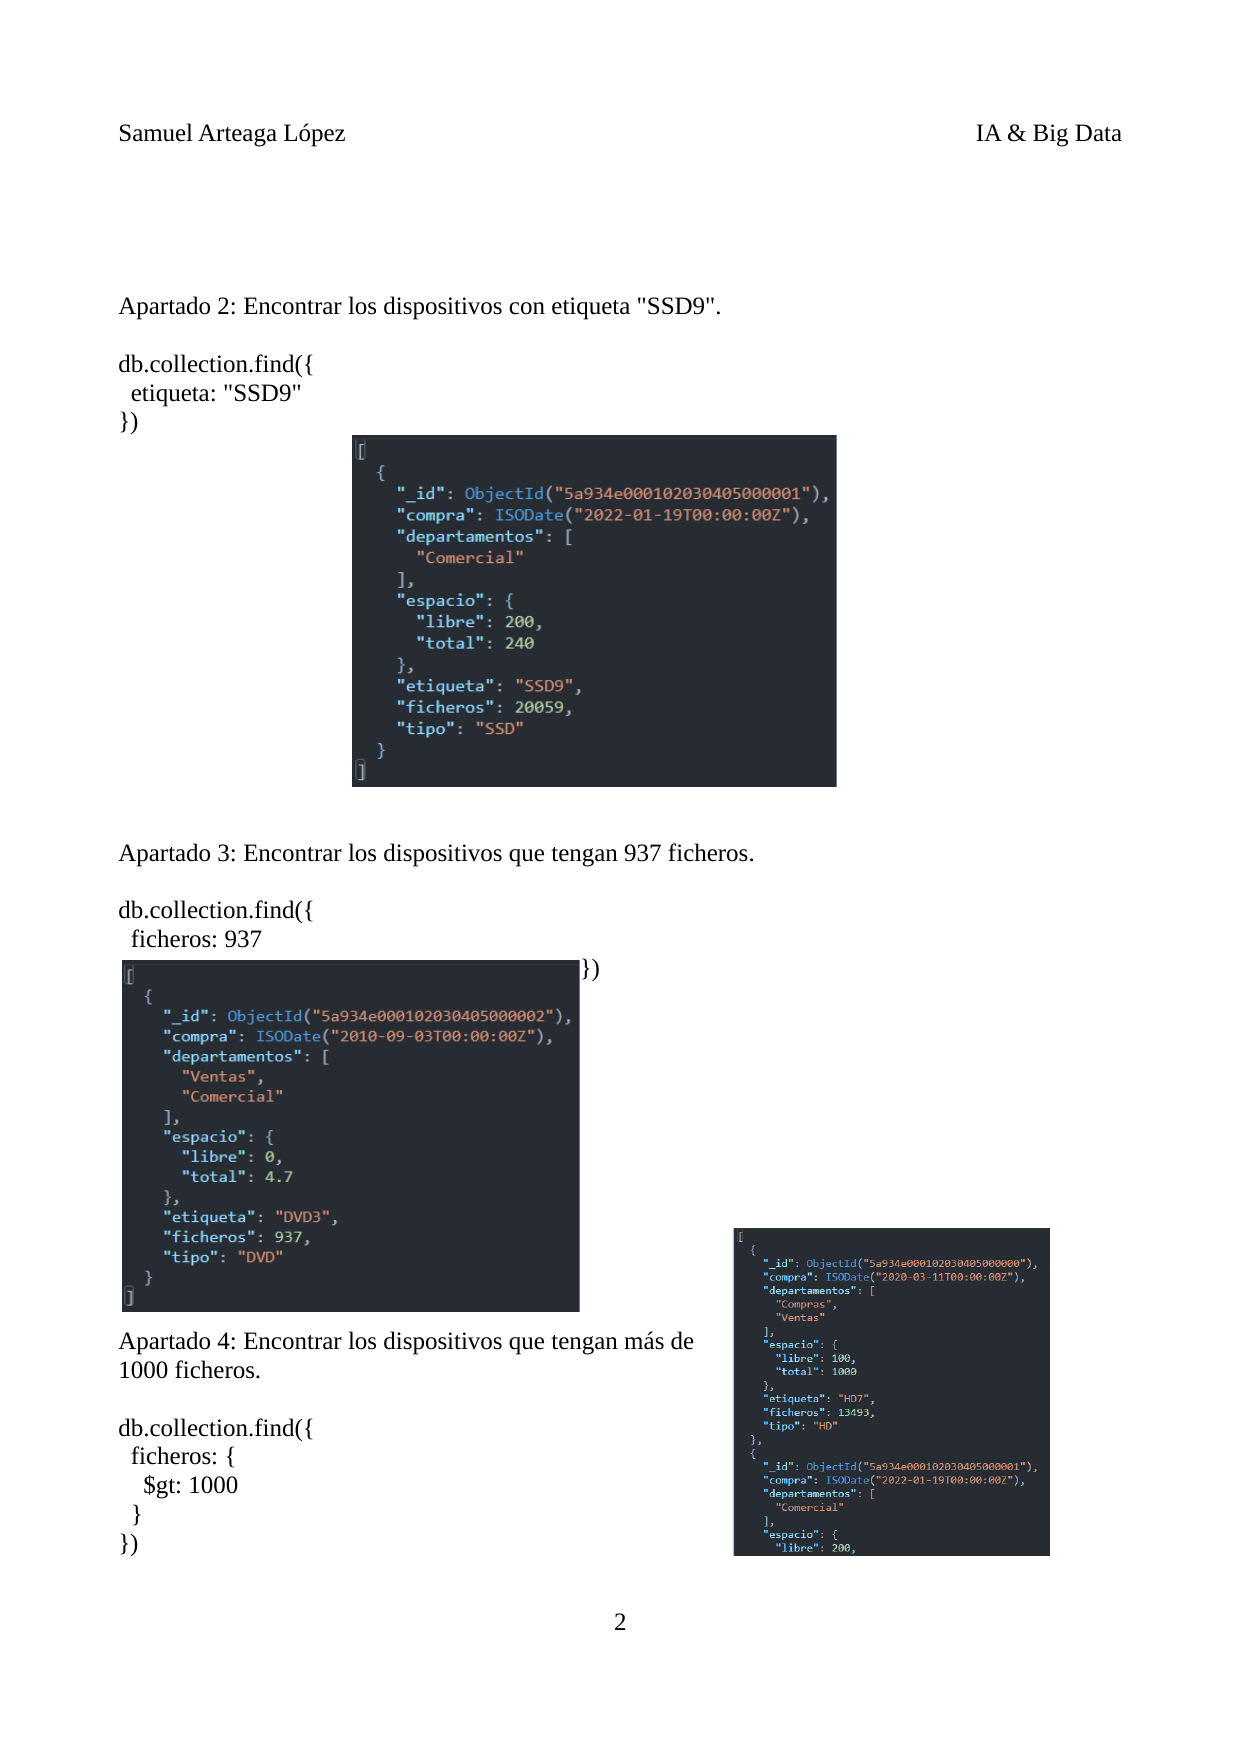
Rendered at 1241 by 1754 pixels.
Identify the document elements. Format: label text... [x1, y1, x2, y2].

picture [733, 1228, 1050, 1556]
text Apartado 3: Encontrar los dispositivos que tengan 937 ficheros. [118, 838, 1122, 866]
text db.collection.find({ etiqueta: "SSD9" }) [118, 349, 1122, 435]
text Apartado 2: Encontrar los dispositivos con etiqueta "SSD9". [118, 291, 1122, 320]
picture [122, 960, 580, 1312]
picture [352, 435, 837, 787]
text [1050, 1413, 1122, 1556]
text Apartado 4: Encontrar los dispositivos que tengan más de 1000 ficheros. [118, 1326, 733, 1384]
text db.collection.find({ ficheros: { $gt: 1000 } }) [118, 1413, 733, 1556]
text [1050, 1326, 1122, 1384]
text db.collection.find({ ficheros: 937 }) [118, 895, 1122, 981]
